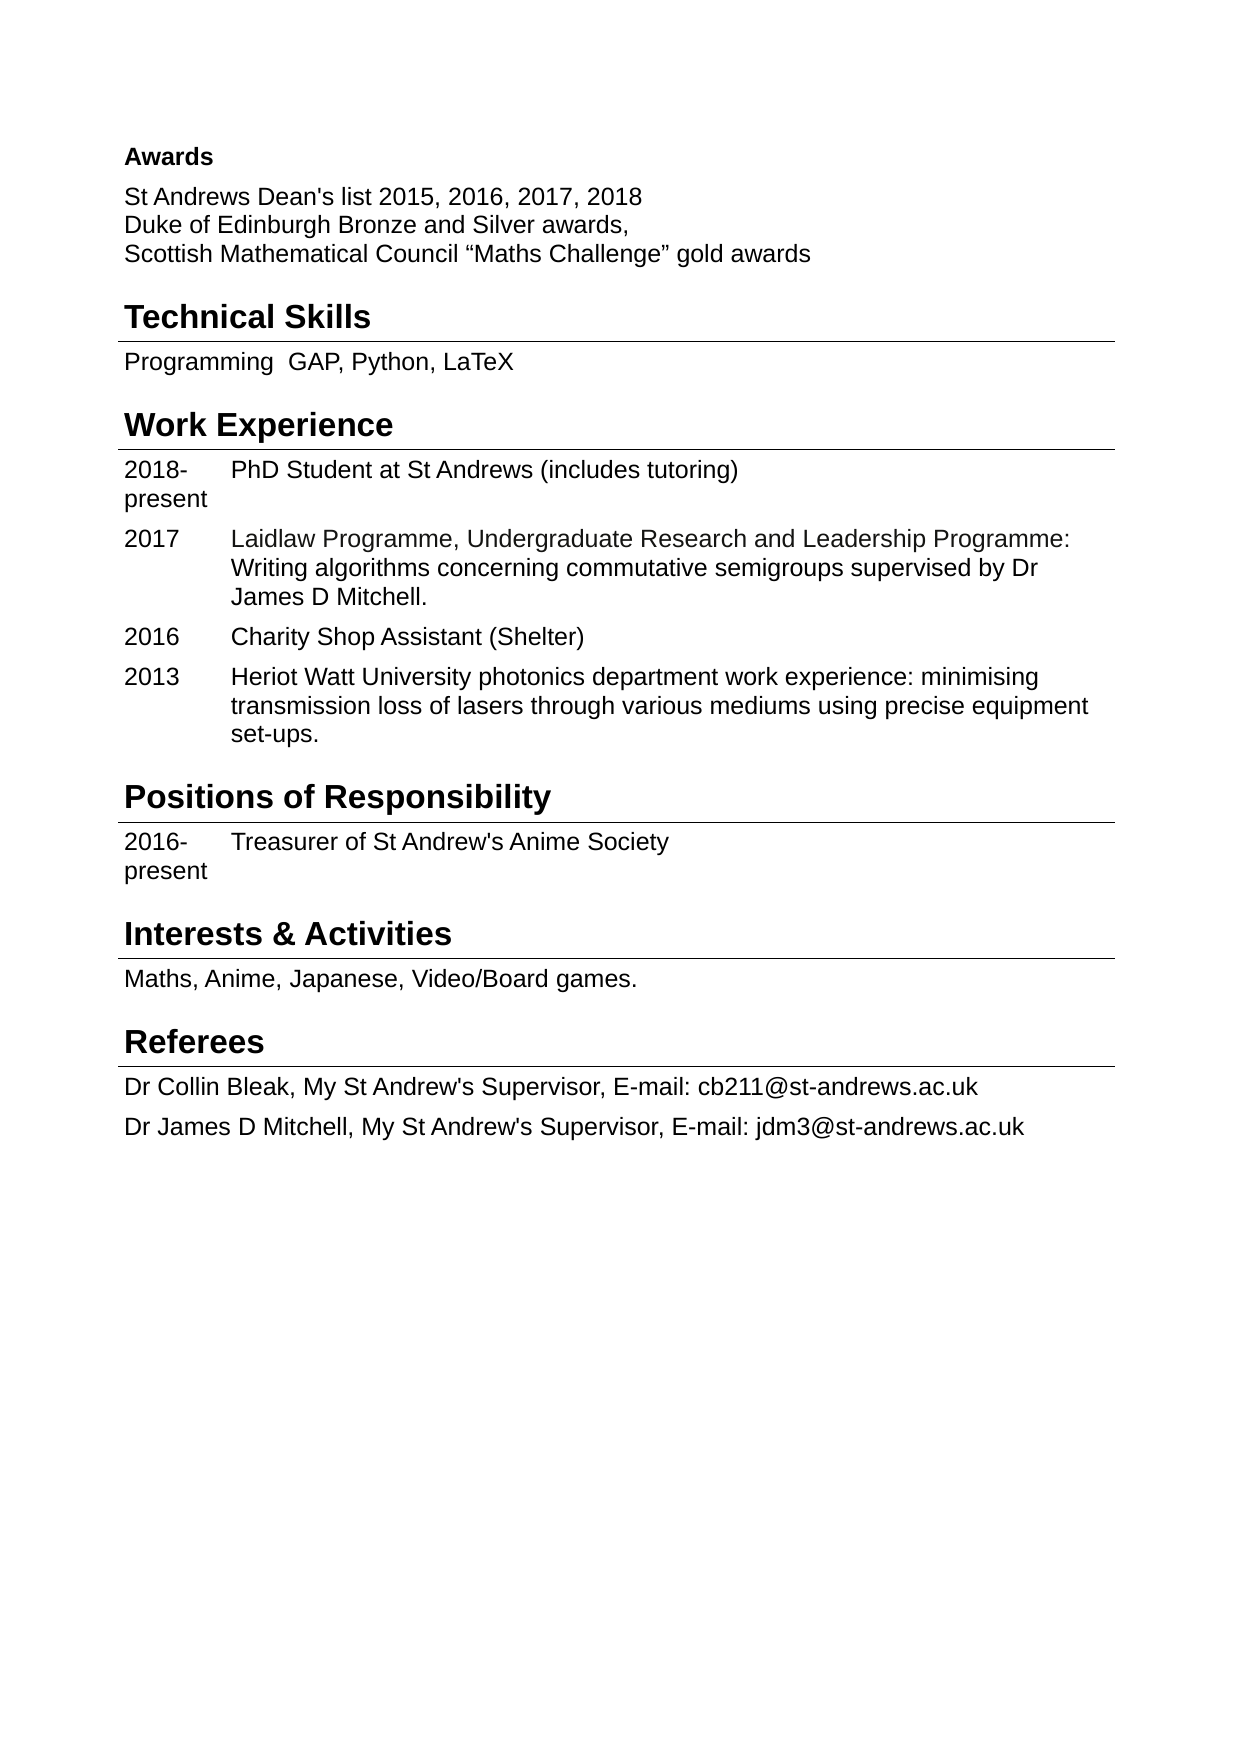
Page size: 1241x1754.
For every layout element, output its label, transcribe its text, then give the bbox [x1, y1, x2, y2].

table_cell Interests & Activities [118, 891, 1114, 958]
table_cell Heriot Watt University photonics department work experience: minimising transmission loss of lasers through various mediums using precise equipment set-ups. [225, 656, 1114, 754]
table_cell GAP, Python, LaTeX [282, 342, 1114, 382]
table_cell Programming [118, 342, 282, 382]
table_cell Maths, Anime, Japanese, Video/Board games. [118, 959, 1114, 998]
table_cell Technical Skills [118, 274, 1114, 341]
table_cell Laidlaw Programme, Undergraduate Research and Leadership Programme: Writing algorithms concerning commutative semigroups supervised by Dr James D Mitchell. [225, 518, 1114, 616]
table_cell Dr Collin Bleak, My St Andrew's Supervisor, E-mail: cb211@st-andrews.ac.uk [118, 1067, 1114, 1106]
table_cell 2017 [118, 518, 225, 616]
table_cell 2016-present [118, 823, 225, 891]
table_cell Awards [118, 118, 1114, 176]
table_cell Referees [118, 999, 1114, 1066]
table_cell 2013 [118, 656, 225, 754]
table_cell 2016 [118, 616, 225, 656]
table_cell Positions of Responsibility [118, 754, 1114, 822]
table_cell Dr James D Mitchell, My St Andrew's Supervisor, E-mail: jdm3@st-andrews.ac.uk [118, 1106, 1114, 1147]
table_cell Work Experience [118, 382, 1114, 449]
table_cell Treasurer of St Andrew's Anime Society [225, 823, 1114, 891]
table_cell St Andrews Dean's list 2015, 2016, 2017, 2018 Duke of Edinburgh Bronze and Silver awards, Scottish Mathematical Council “Maths Challenge” gold awards [118, 176, 1114, 274]
table_cell 2018-present [118, 450, 225, 518]
table_cell Charity Shop Assistant (Shelter) [225, 616, 1114, 656]
table_cell PhD Student at St Andrews (includes tutoring) [225, 450, 1114, 518]
